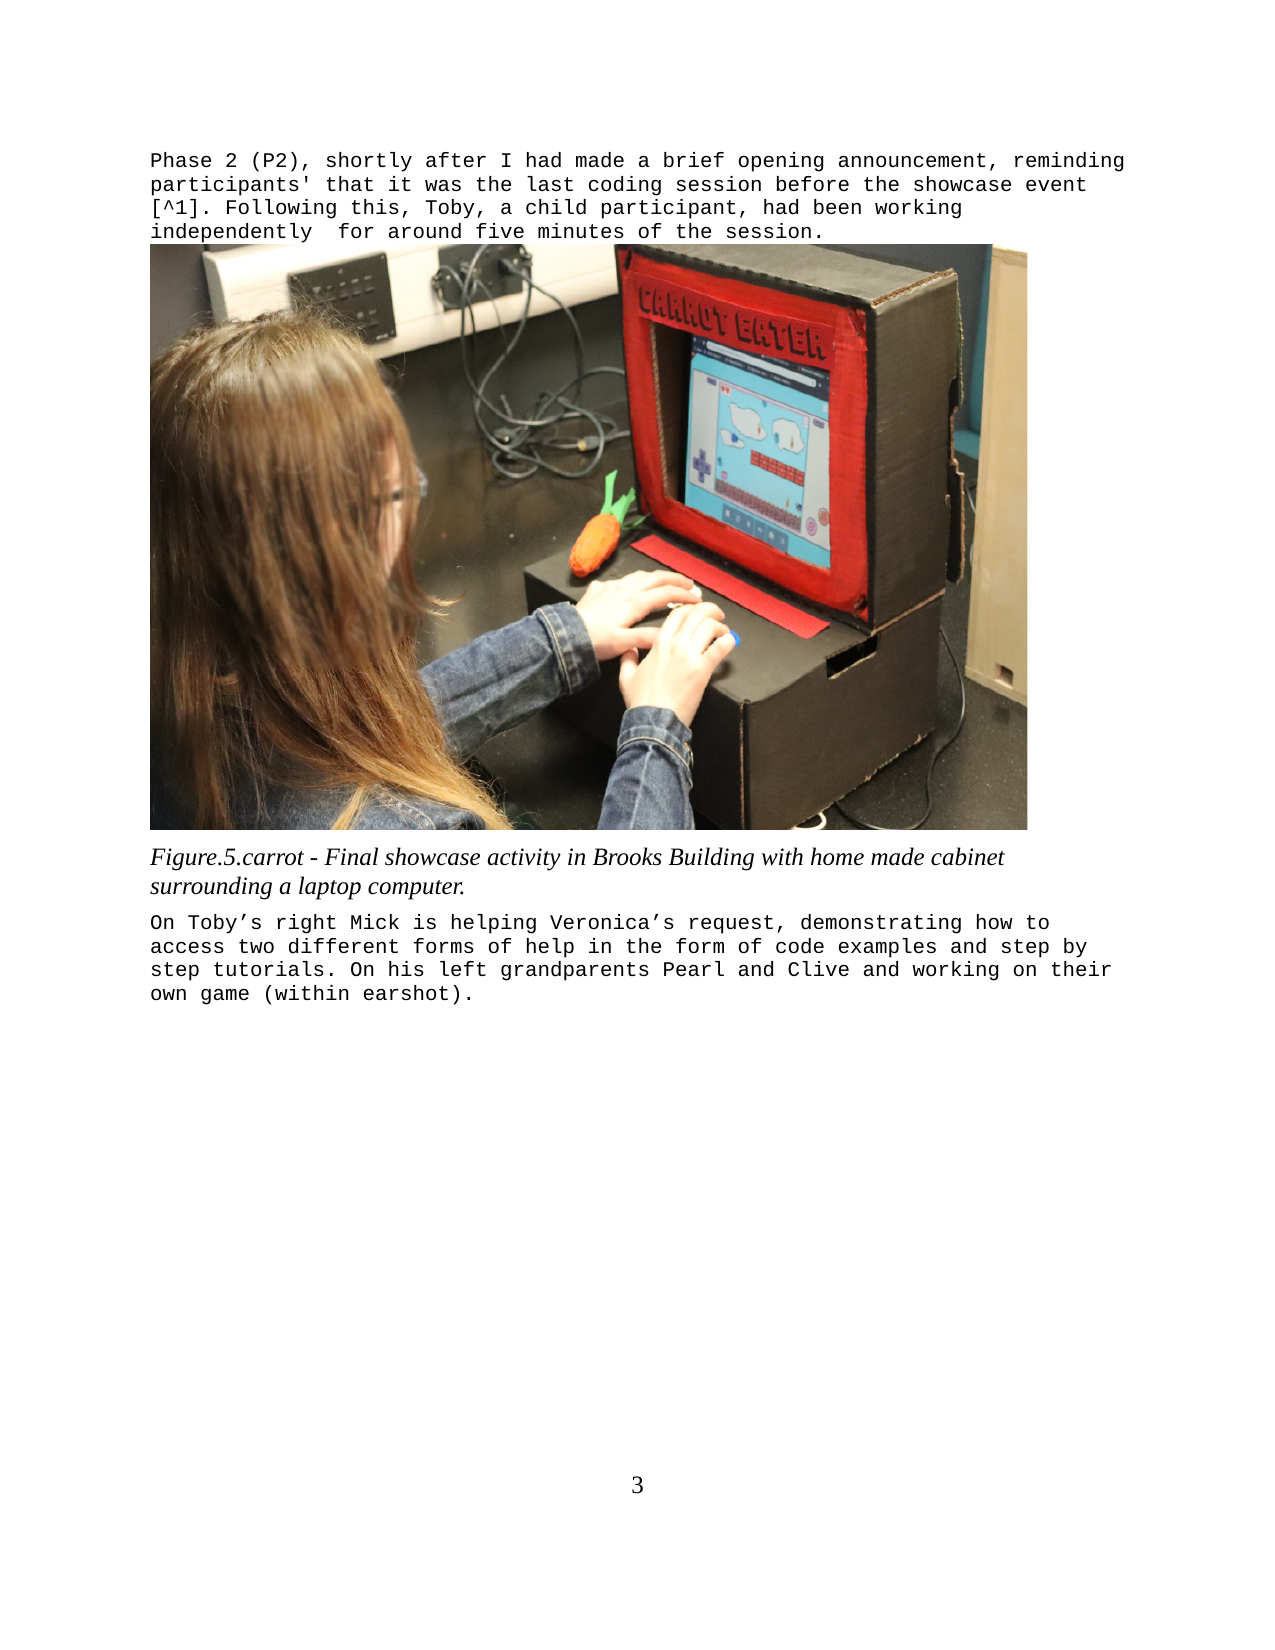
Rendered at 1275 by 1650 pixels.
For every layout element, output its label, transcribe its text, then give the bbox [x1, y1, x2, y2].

text On Toby’s right Mick is helping Veronica’s request, demonstrating how to access two different forms of help in the form of code examples and step by step tutorials. On his left grandparents Pearl and Clive and working on their own game (within earshot). [150, 912, 1125, 1007]
text Phase 2 (P2), shortly after I had made a brief opening announcement, reminding participants' that it was the last coding session before the showcase event [^1]. Following this, Toby, a child participant, had been working independently for around five minutes of the session. [150, 150, 1125, 244]
picture [150, 244, 1028, 830]
text Figure.5.carrot - Final showcase activity in Brooks Building with home made cabinet surrounding a laptop computer. [150, 842, 1125, 899]
